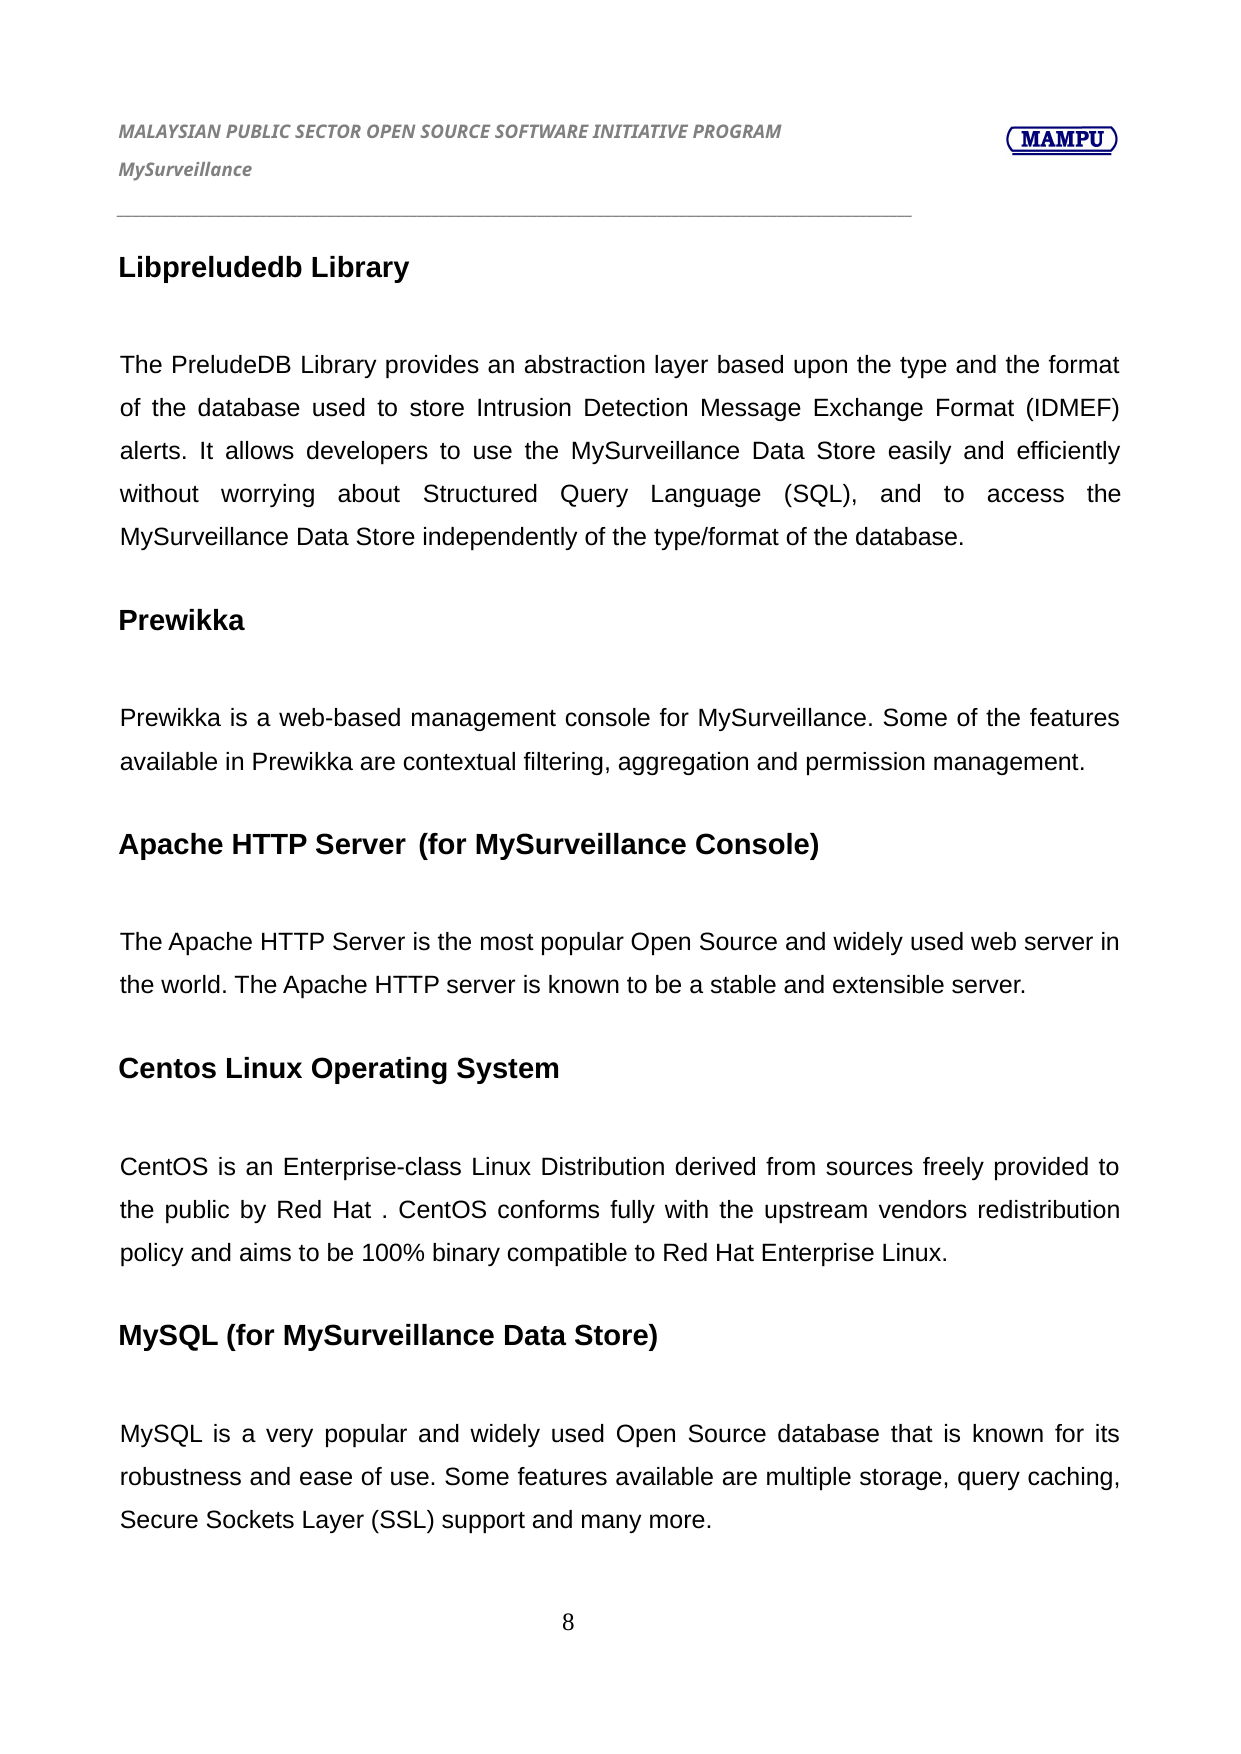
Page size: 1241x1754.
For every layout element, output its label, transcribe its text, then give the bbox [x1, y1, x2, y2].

subtitle MySQL (for MySurveillance Data Store) [118, 1318, 1122, 1352]
text Prewikka is a web-based management console for MySurveillance. Some of the features available in Prewikka are contextual filtering, aggregation and permission management. [119, 703, 1122, 775]
text CentOS is an Enterprise-class Linux Distribution derived from sources freely provided to the public by Red Hat . CentOS conforms fully with the upstream vendors redistribution policy and aims to be 100% binary compatible to Red Hat Enterprise Linux. [119, 1151, 1122, 1266]
subtitle Libpreludedb Library [118, 249, 1122, 283]
subtitle Apache HTTP Server (for MySurveillance Console) [118, 827, 1122, 861]
picture [1005, 125, 1119, 157]
text MySQL is a very popular and widely used Open Source database that is known for its robustness and ease of use. Some features available are multiple storage, query caching, Secure Sockets Layer (SSL) support and many more. [119, 1419, 1122, 1534]
subtitle Prewikka [118, 603, 1122, 637]
text The Apache HTTP Server is the most popular Open Source and widely used web server in the world. The Apache HTTP server is known to be a stable and extensible server. [119, 927, 1122, 999]
subtitle Centos Linux Operating System [118, 1051, 1122, 1085]
text The PreludeDB Library provides an abstraction layer based upon the type and the format of the database used to store Intrusion Detection Message Exchange Format (IDMEF) alerts. It allows developers to use the MySurveillance Data Store easily and efficiently without worrying about Structured Query Language (SQL), and to access the MySurveillance Data Store independently of the type/format of the database. [119, 350, 1122, 551]
